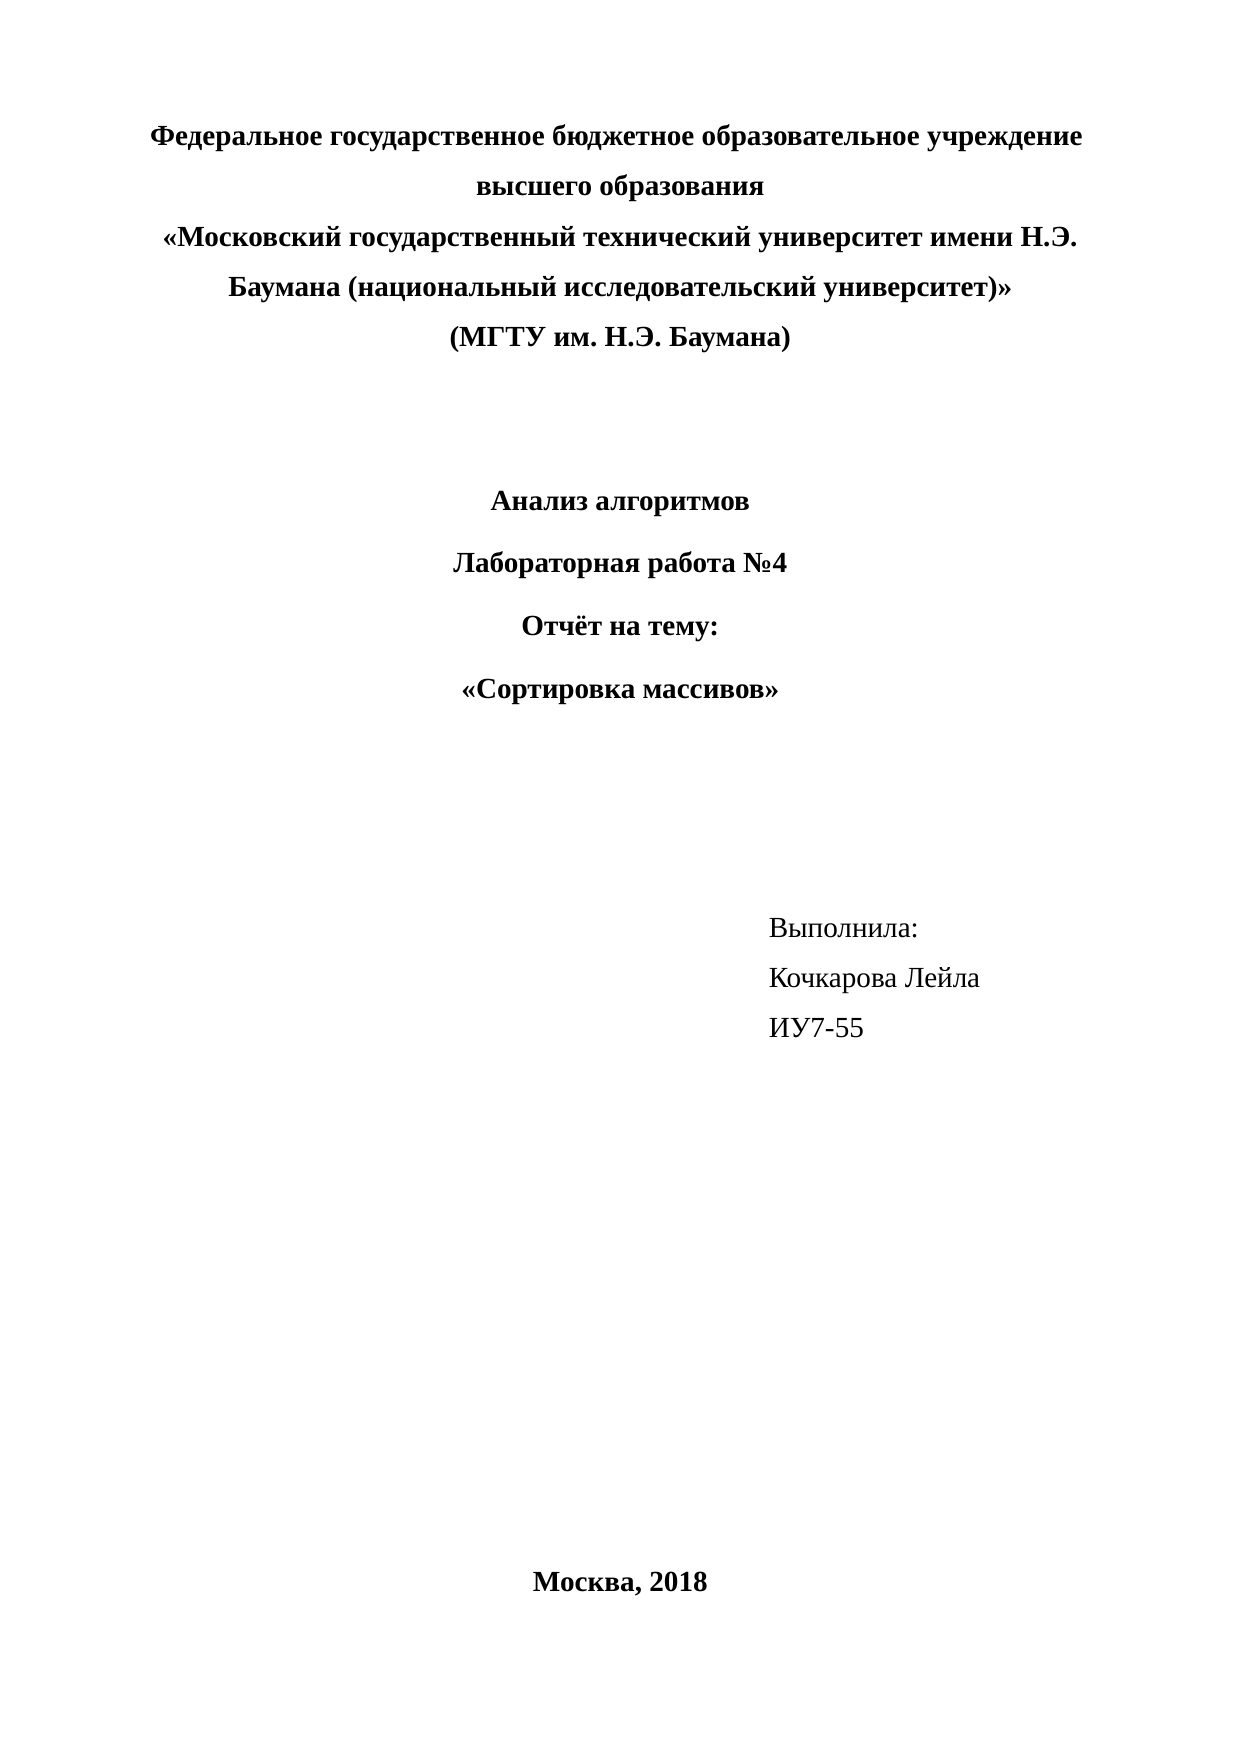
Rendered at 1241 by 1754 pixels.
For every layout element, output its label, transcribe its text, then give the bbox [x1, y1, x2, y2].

text ИУ7-55 [118, 1011, 1122, 1044]
subtitle «Сортировка массивов» [118, 671, 1122, 705]
text Москва, 2018 [118, 1564, 1122, 1597]
text Анализ алгоритмов [118, 483, 1122, 516]
text Лабораторная работа №4 [118, 546, 1122, 579]
text Выполнила: [118, 910, 1122, 943]
text «Московский государственный технический университет имени Н.Э. Баумана (национальный исследовательский университет)» [118, 219, 1122, 303]
text Кочкарова Лейла [118, 960, 1122, 994]
text Отчёт на тему: [118, 608, 1122, 642]
text (МГТУ им. Н.Э. Баумана) [118, 319, 1122, 353]
text Федеральное государственное бюджетное образовательное учреждение высшего образования [118, 118, 1122, 202]
